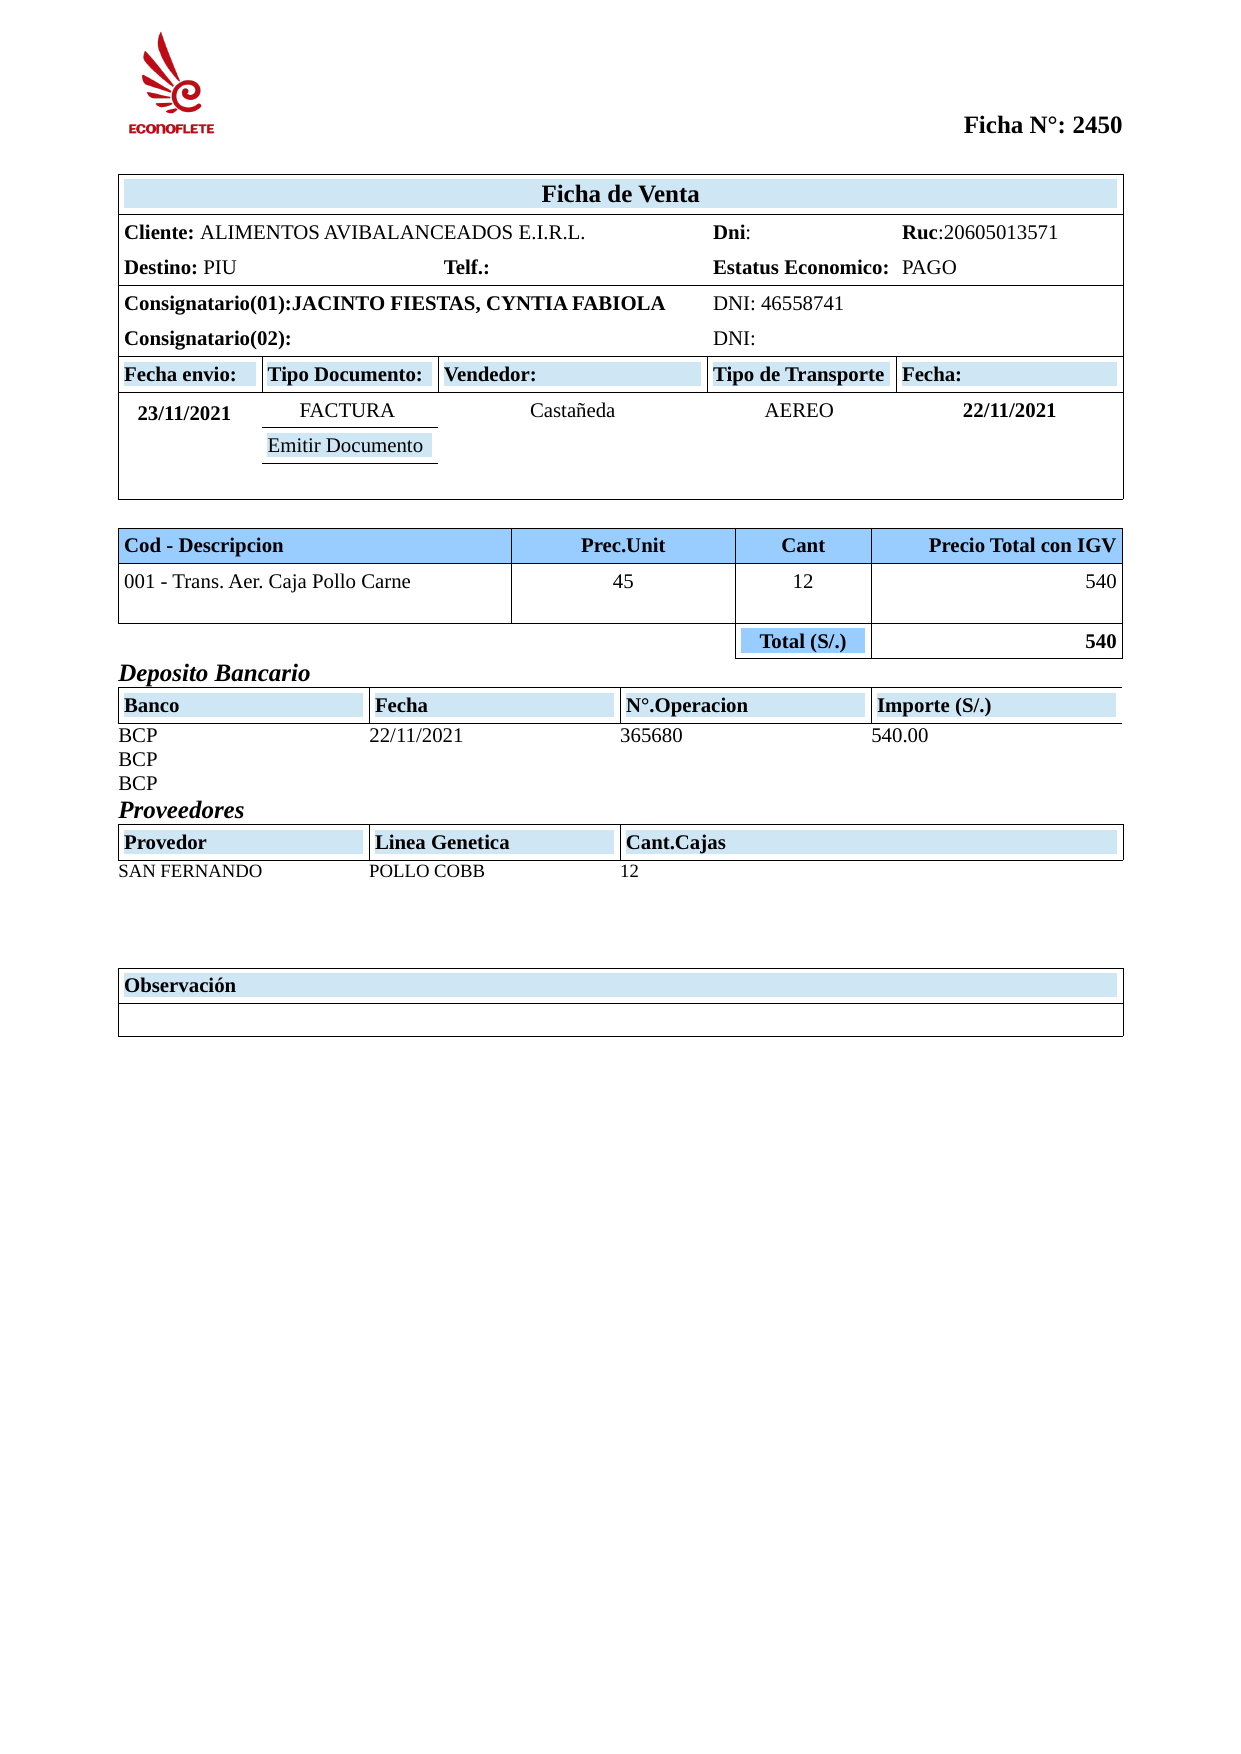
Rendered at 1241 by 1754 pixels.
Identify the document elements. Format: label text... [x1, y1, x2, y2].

table_cell Tipo de Transporte [708, 357, 896, 392]
table_cell Dni: [707, 215, 896, 249]
table_cell DNI: 46558741 [707, 286, 1123, 321]
table_cell [620, 747, 871, 771]
table_cell Consignatario(02): [119, 321, 707, 356]
table_cell Ruc:20605013571 [896, 215, 1123, 249]
table_cell 540 [872, 564, 1122, 623]
table_cell [511, 624, 735, 658]
table_cell Destino: PIU [119, 249, 438, 285]
table_cell 001 - Trans. Aer. Caja Pollo Carne [119, 564, 511, 623]
table_cell 12 [620, 861, 1123, 881]
table_cell [262, 464, 438, 498]
table_cell 540 [872, 624, 1122, 658]
table_header Importe (S/.) [872, 688, 1122, 723]
table_header Cant.Cajas [621, 825, 1123, 859]
table_cell [620, 771, 871, 795]
table_cell Fecha envio: [119, 357, 262, 392]
table_cell [369, 946, 620, 967]
table_header Observación [119, 969, 1123, 1003]
table_header Prec.Unit [512, 529, 735, 563]
table_cell [620, 881, 1123, 903]
table_cell Estatus Economico: [707, 249, 896, 285]
table_header Cant [736, 529, 871, 563]
table_cell [369, 747, 620, 771]
table_cell [118, 881, 369, 903]
table_cell 365680 [620, 724, 871, 747]
table_cell Castañeda [438, 393, 707, 498]
table_cell [118, 903, 369, 924]
table_cell [369, 771, 620, 795]
table_header Banco [119, 688, 369, 723]
table_cell DNI: [707, 321, 1123, 356]
table_cell [118, 924, 369, 946]
table_header Linea Genetica [370, 825, 620, 859]
table_cell PAGO [896, 249, 1123, 285]
picture [118, 31, 225, 134]
table_header Provedor [119, 825, 369, 859]
table_cell [620, 946, 1123, 967]
table_cell Vendedor: [439, 357, 707, 392]
table_cell 23/11/2021 [119, 393, 262, 498]
table_cell 45 [512, 564, 735, 623]
table_cell [620, 903, 1123, 924]
table_cell Emitir Documento [262, 428, 438, 463]
text Proveedores [118, 795, 1122, 824]
table_cell 22/11/2021 [896, 393, 1123, 498]
table_cell [369, 903, 620, 924]
table_cell FACTURA [262, 393, 438, 427]
table_cell BCP [118, 747, 369, 771]
table_cell Telf.: [438, 249, 707, 285]
text Deposito Bancario [118, 658, 1122, 687]
table_cell [369, 881, 620, 903]
table_cell 12 [736, 564, 871, 623]
table_cell Cliente: ALIMENTOS AVIBALANCEADOS E.I.R.L. [119, 215, 707, 249]
table_cell 22/11/2021 [369, 724, 620, 747]
table_cell BCP [118, 724, 369, 747]
table_header Ficha de Venta [119, 175, 1123, 214]
table_header N°.Operacion [621, 688, 871, 723]
table_cell Tipo Documento: [263, 357, 438, 392]
table_cell [871, 747, 1122, 771]
table_header Precio Total con IGV [872, 529, 1122, 563]
table_cell SAN FERNANDO [118, 861, 369, 881]
table_cell [369, 924, 620, 946]
table_header Cod - Descripcion [119, 529, 511, 563]
table_cell [118, 946, 369, 967]
table_cell AEREO [707, 393, 896, 498]
table_cell Fecha: [897, 357, 1123, 392]
table_cell Consignatario(01):JACINTO FIESTAS, CYNTIA FABIOLA [119, 286, 707, 321]
table_cell 540.00 [871, 724, 1122, 747]
table_cell [871, 771, 1122, 795]
table_cell [119, 1004, 1123, 1036]
table_header Fecha [370, 688, 620, 723]
table_cell POLLO COBB [369, 861, 620, 881]
table_cell [118, 624, 511, 658]
table_cell Total (S/.) [736, 624, 871, 658]
table_cell BCP [118, 771, 369, 795]
table_cell [620, 924, 1123, 946]
